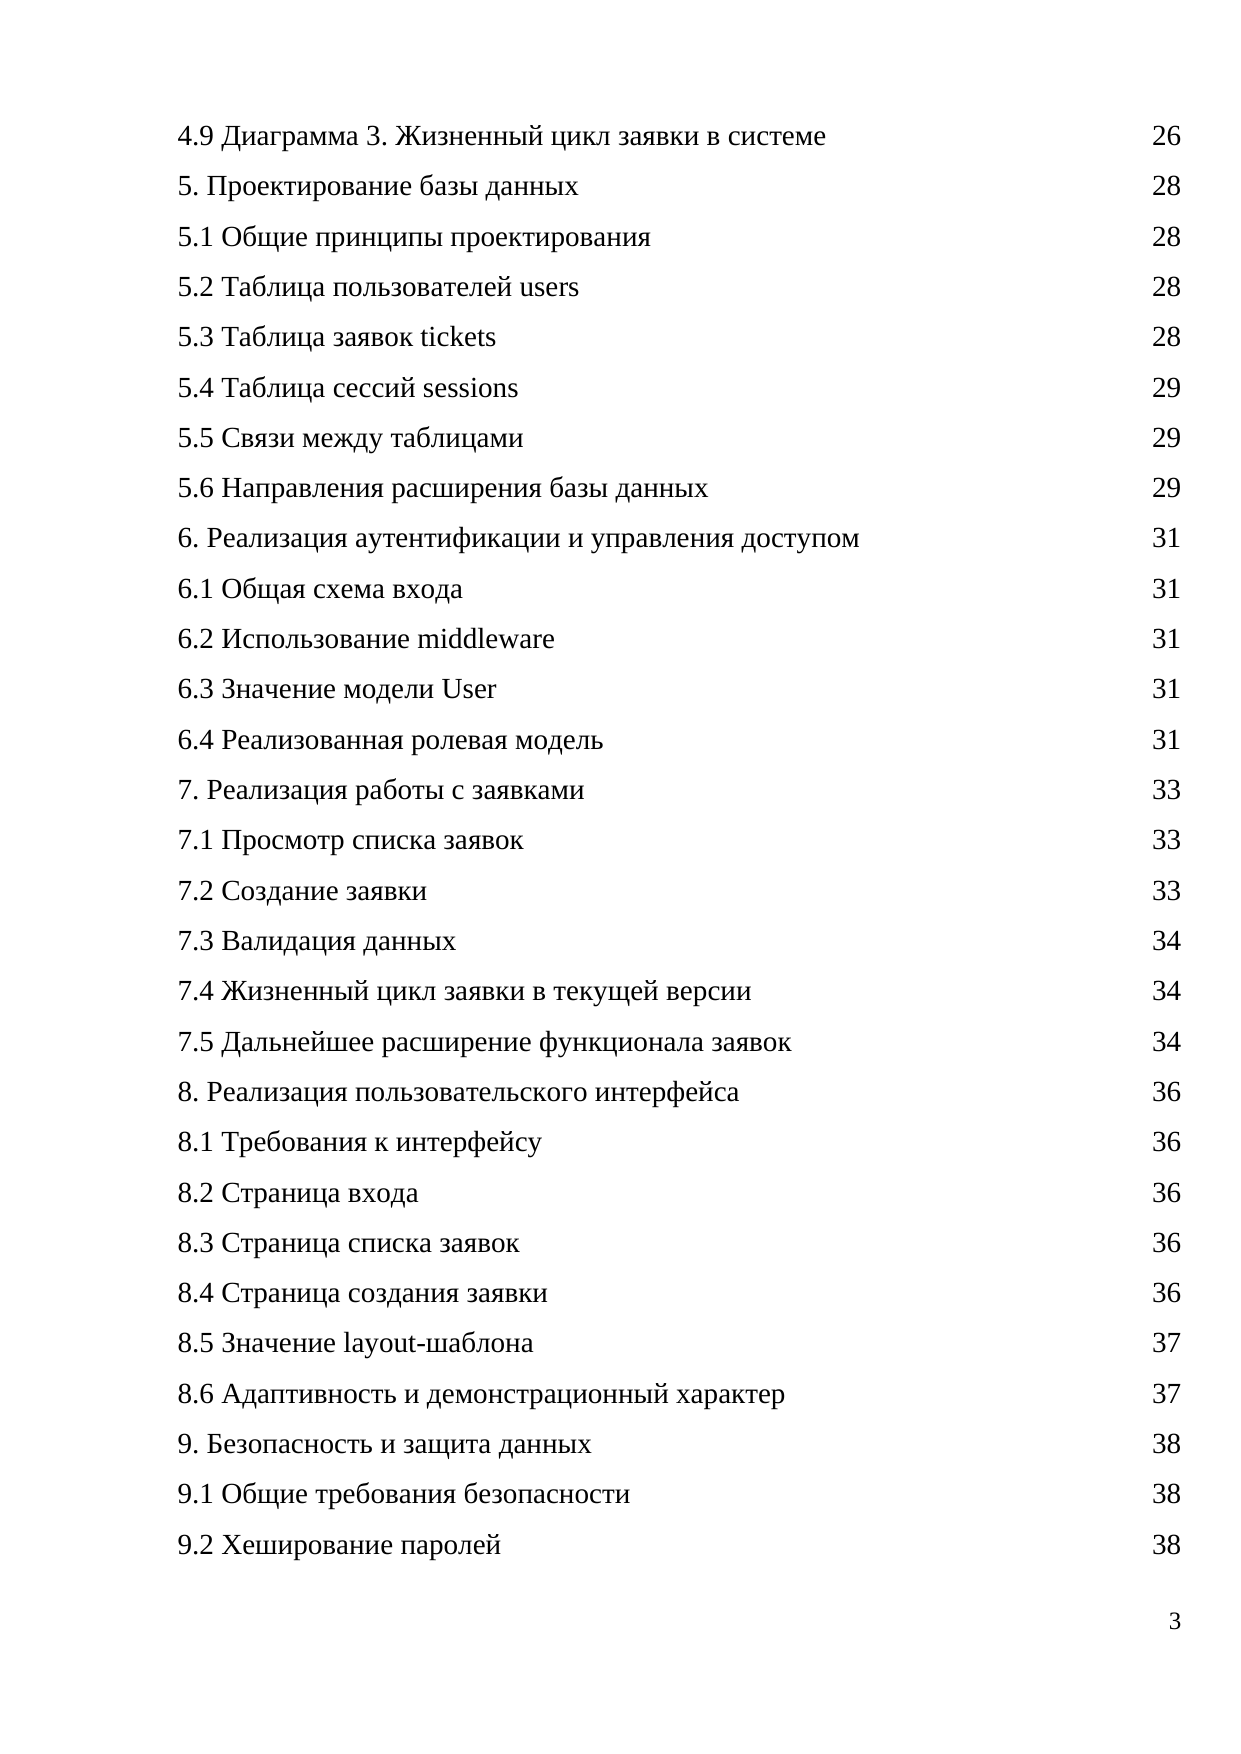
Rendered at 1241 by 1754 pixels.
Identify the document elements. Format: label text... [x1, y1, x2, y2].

text 5.6 Направления расширения базы данных 29 [177, 470, 1181, 504]
text 6.1 Общая схема входа 31 [177, 571, 1181, 604]
text 9. Безопасность и защита данных 38 [177, 1426, 1181, 1460]
text 4.9 Диаграмма 3. Жизненный цикл заявки в системе 26 [177, 118, 1181, 152]
text 6.3 Значение модели User 31 [177, 672, 1181, 705]
text 6.4 Реализованная ролевая модель 31 [177, 722, 1181, 755]
text 8.6 Адаптивность и демонстрационный характер 37 [177, 1376, 1181, 1409]
text 7.2 Создание заявки 33 [177, 873, 1181, 906]
text 9.2 Хеширование паролей 38 [177, 1527, 1181, 1560]
text 5.1 Общие принципы проектирования 28 [177, 219, 1181, 252]
text 8.3 Страница списка заявок 36 [177, 1225, 1181, 1258]
text 9.1 Общие требования безопасности 38 [177, 1477, 1181, 1510]
text 6.2 Использование middleware 31 [177, 621, 1181, 655]
text 8.4 Страница создания заявки 36 [177, 1275, 1181, 1309]
text 7.1 Просмотр списка заявок 33 [177, 822, 1181, 856]
text 6. Реализация аутентификации и управления доступом 31 [177, 521, 1181, 554]
text 7.3 Валидация данных 34 [177, 923, 1181, 957]
text 5.4 Таблица сессий sessions 29 [177, 370, 1181, 403]
text 8.2 Страница входа 36 [177, 1175, 1181, 1208]
text 8. Реализация пользовательского интерфейса 36 [177, 1074, 1181, 1108]
text 5.5 Связи между таблицами 29 [177, 420, 1181, 453]
text 5.3 Таблица заявок tickets 28 [177, 319, 1181, 353]
text 7.4 Жизненный цикл заявки в текущей версии 34 [177, 973, 1181, 1007]
text 8.1 Требования к интерфейсу 36 [177, 1124, 1181, 1158]
text 7. Реализация работы с заявками 33 [177, 772, 1181, 806]
text 7.5 Дальнейшее расширение функционала заявок 34 [177, 1024, 1181, 1057]
text 5. Проектирование базы данных 28 [177, 168, 1181, 202]
text 5.2 Таблица пользователей users 28 [177, 269, 1181, 303]
text 8.5 Значение layout-шаблона 37 [177, 1326, 1181, 1359]
